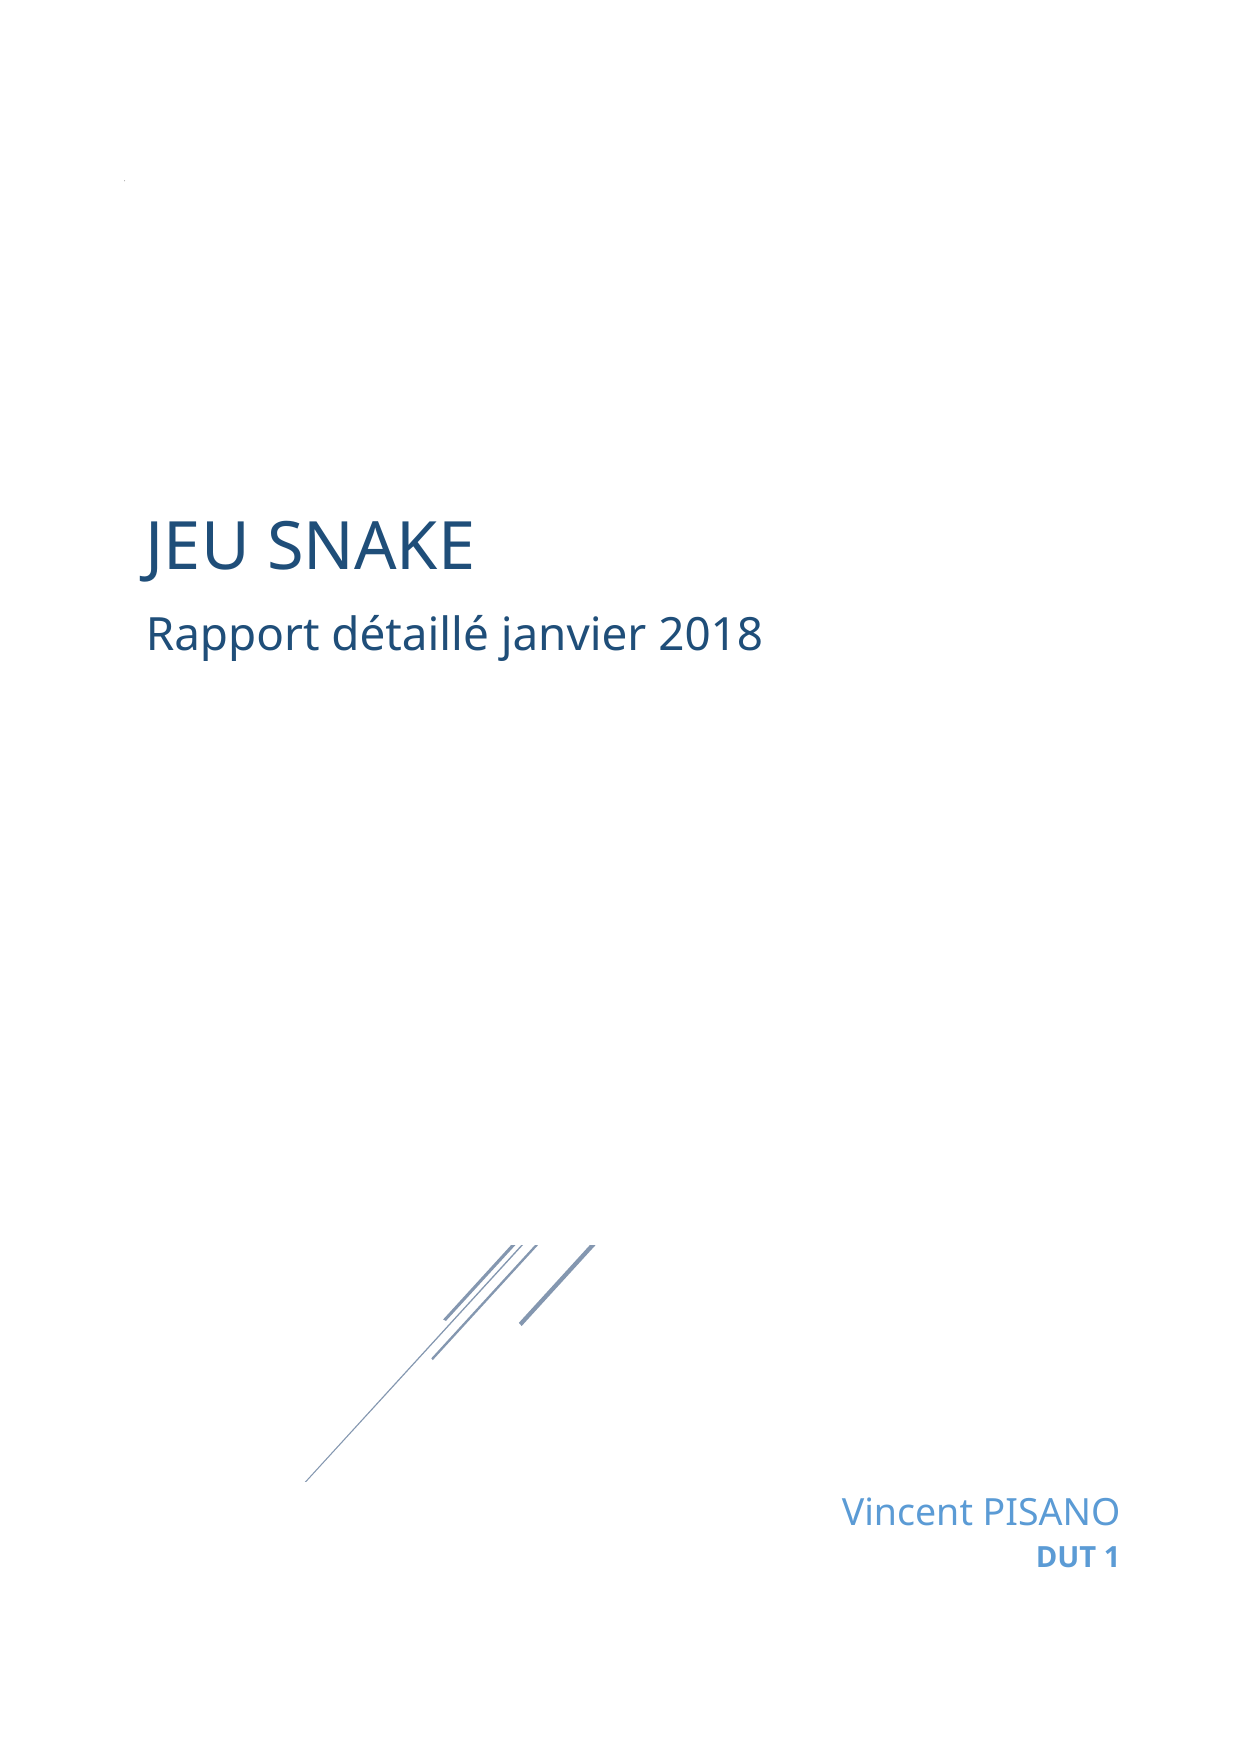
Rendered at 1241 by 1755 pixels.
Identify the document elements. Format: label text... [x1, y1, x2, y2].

text DUT 1 [145, 1536, 1120, 1576]
text Jeu SNAKE [146, 498, 1135, 589]
text Rapport détaillé janvier 2018 [146, 601, 1135, 664]
text Vincent PISANO [145, 1485, 1120, 1536]
